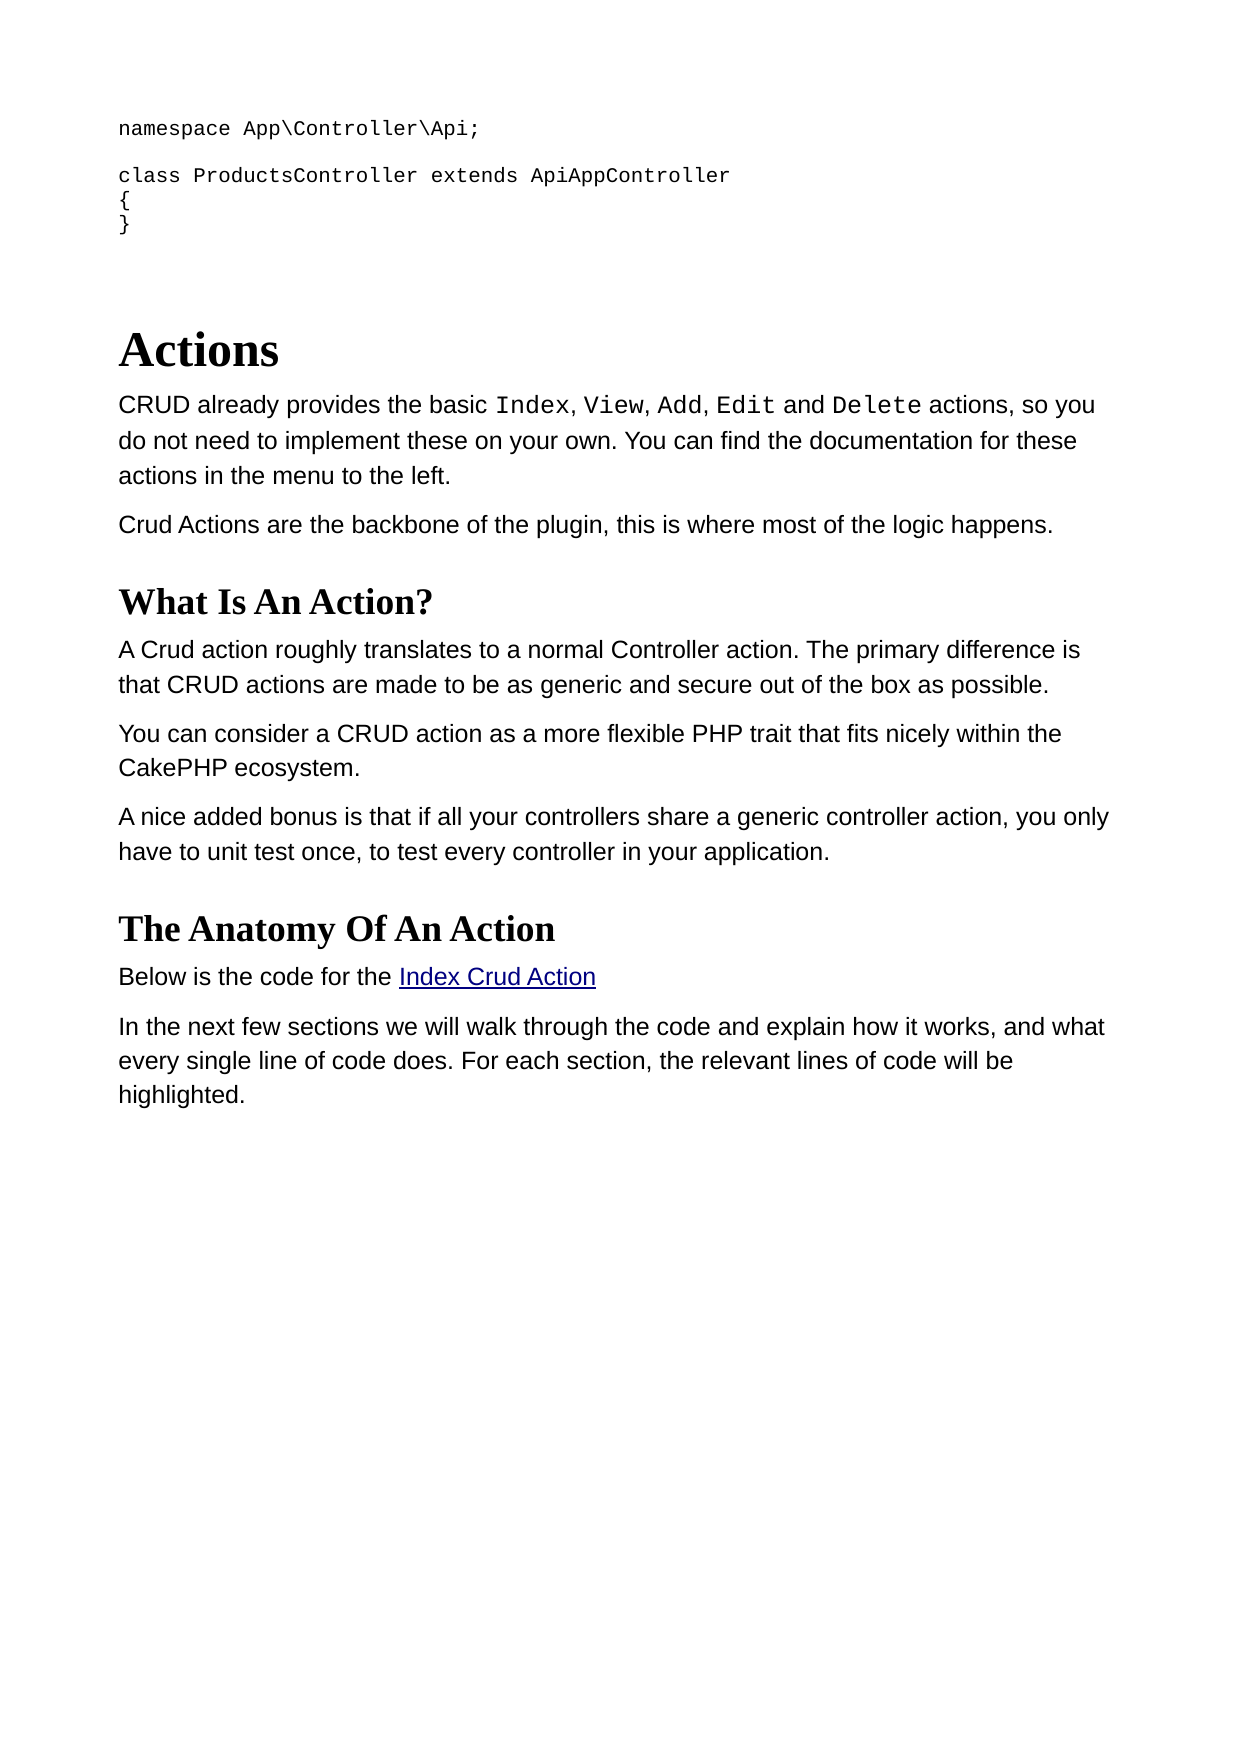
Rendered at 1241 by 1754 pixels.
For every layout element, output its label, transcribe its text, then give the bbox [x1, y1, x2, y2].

text Crud Actions are the backbone of the plugin, this is where most of the logic happens. [118, 510, 1122, 538]
text You can consider a CRUD action as a more flexible PHP trait that fits nicely within the CakePHP ecosystem. [118, 719, 1122, 782]
text class ProductsController extends ApiAppController [118, 165, 1122, 189]
subtitle Actions [118, 319, 1122, 377]
text { [118, 189, 1122, 213]
text A nice added bonus is that if all your controllers share a generic controller action, you only have to unit test once, to test every controller in your application. [118, 802, 1122, 866]
text Below is the code for the Index Crud Action [118, 962, 1122, 991]
text } [118, 213, 1122, 236]
text A Crud action roughly translates to a normal Controller action. The primary difference is that CRUD actions are made to be as generic and secure out of the box as possible. [118, 635, 1122, 698]
text CRUD already provides the basic Index, View, Add, Edit and Delete actions, so you do not need to implement these on your own. You can find the documentation for these actions in the menu to the left. [118, 389, 1122, 489]
subtitle The Anatomy Of An Action [118, 907, 1122, 950]
text namespace App\Controller\Api; [118, 118, 1122, 142]
subtitle What Is An Action? [118, 580, 1122, 623]
text In the next few sections we will walk through the code and explain how it works, and what every single line of code does. For each section, the relevant lines of code will be highlighted. [118, 1011, 1122, 1109]
